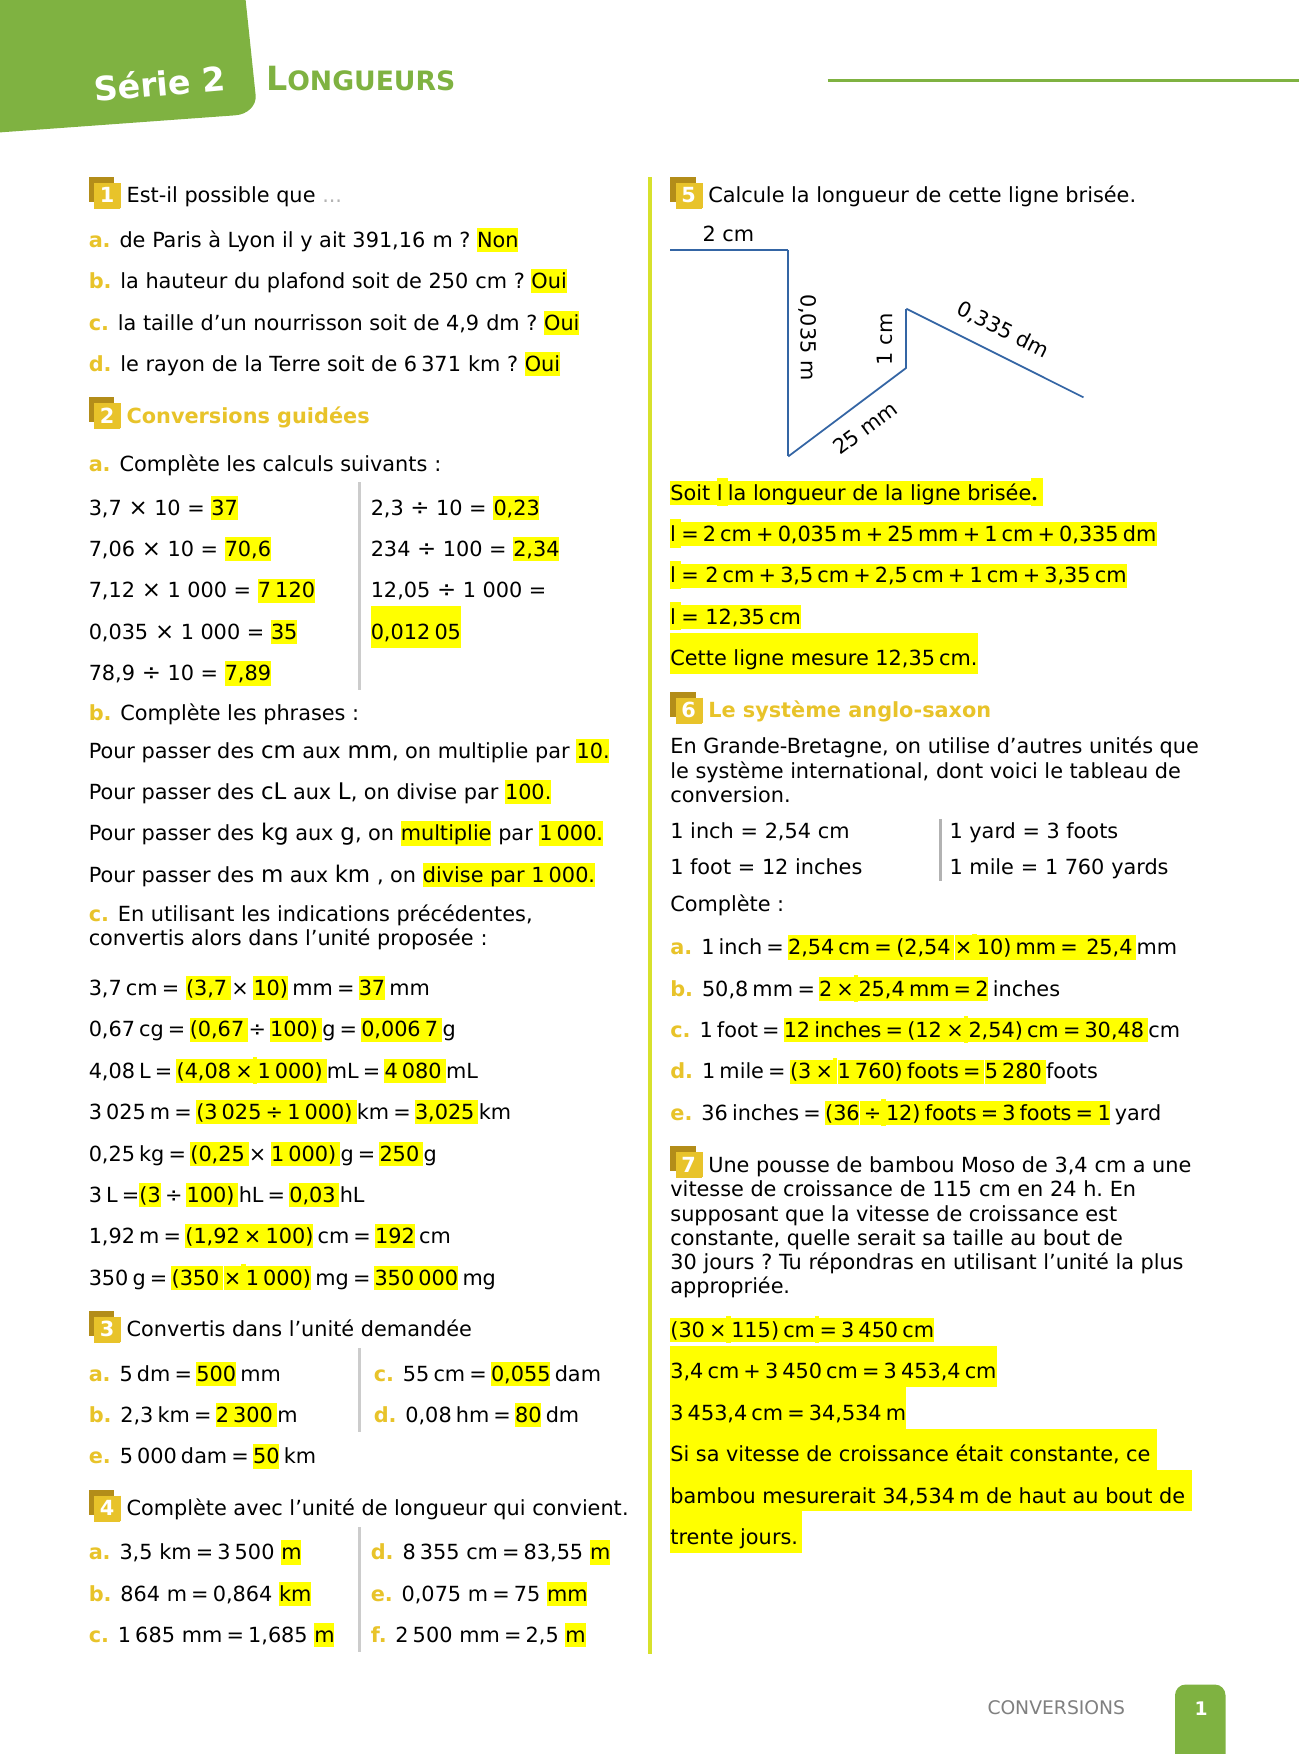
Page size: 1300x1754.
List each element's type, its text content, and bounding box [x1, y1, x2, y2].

list 864 m = 0,864 km [88, 1568, 347, 1609]
text 7,06 × 10 = 70,6 [88, 523, 347, 565]
text 3 L =(3 ÷ 100) hL = 0,03 hL [88, 1169, 629, 1211]
list 36 inches = (36 ÷ 12) foots = 3 foots = 1 yard [670, 1087, 1211, 1128]
subtitle En Grande-Bretagne, on utilise d’autres unités que le système international, dont voici le tableau de conversion. [670, 734, 1205, 807]
subtitle Complète avec l’unité de longueur qui convient. [114, 1490, 629, 1521]
text 1,92 m = (1,92 × 100) cm = 192 cm [88, 1211, 629, 1252]
list la hauteur du plafond soit de 250 cm ? Oui [88, 256, 629, 297]
subtitle Conversions guidées [114, 397, 629, 428]
text 2,3 ÷ 10 = 0,23 [371, 482, 629, 523]
subtitle 1 foot = 12 inches [670, 855, 926, 880]
subtitle Une pousse de bambou Moso de 3,4 cm a une vitesse de croissance de 115 cm en 24 h. En supposant que la vitesse de croissance est constante, quelle serait sa taille au bout de 30 jours ? Tu répondras en utilisant l’unité la plus appropriée. [670, 1146, 1211, 1299]
list 0,075 m = 75 mm [371, 1568, 629, 1609]
list le rayon de la Terre soit de 6 371 km ? Oui [88, 338, 629, 379]
list 2 500 mm = 2,5 m [371, 1609, 629, 1651]
list 0,08 hm = 80 dm [373, 1389, 629, 1431]
list En utilisant les indications précédentes, convertis alors dans l’unité proposée : [88, 902, 629, 951]
text 12,05 ÷ 1 000 = 0,012 05 [371, 565, 629, 648]
text 0,035 × 1 000 = 35 [88, 606, 347, 648]
list Cette ligne mesure 12,35 cm. [670, 633, 1211, 674]
subtitle Est-il possible que ... [114, 177, 629, 208]
list 3,5 km = 3 500 m [88, 1527, 347, 1568]
list 55 cm = 0,055 dam [373, 1348, 629, 1389]
text 3,7 cm = (3,7 × 10) mm = 37 mm [88, 962, 629, 1004]
list 1 mile = (3 × 1 760) foots = 5 280 foots [670, 1046, 1211, 1087]
text 3,7 × 10 = 37 [88, 482, 347, 523]
subtitle 1 inch = 2,54 cm [670, 819, 926, 843]
text 234 ÷ 100 = 2,34 [371, 523, 629, 565]
text 7,12 × 1 000 = 7 120 [88, 565, 347, 606]
subtitle Le système anglo-saxon [696, 692, 1211, 723]
subtitle Complète les calculs suivants : [88, 452, 629, 476]
list Soit l la longueur de la ligne brisée. [670, 467, 1211, 508]
list 1 foot = 12 inches = (12 × 2,54) cm = 30,48 cm [670, 1004, 1211, 1046]
subtitle 1 mile = 1 760 yards [949, 855, 1205, 880]
subtitle Calcule la longueur de cette ligne brisée. [696, 177, 1211, 208]
list de Paris à Lyon il y ait 391,16 m ? Non [88, 214, 629, 256]
list l = 2 cm + 3,5 cm + 2,5 cm + 1 cm + 3,35 cm [670, 550, 1211, 591]
list 2,3 km = 2 300 m [88, 1389, 344, 1431]
list 8 355 cm = 83,55 m [371, 1527, 629, 1568]
text 78,9 ÷ 10 = 7,89 [88, 648, 347, 689]
subtitle Convertis dans l’unité demandée [114, 1311, 629, 1342]
text 350 g = (350 × 1 000) mg = 350 000 mg [88, 1252, 629, 1293]
text 0,25 kg = (0,25 × 1 000) g = 250 g [88, 1128, 629, 1169]
list (30 × 115) cm = 3 450 cm [670, 1304, 1211, 1346]
list 5 dm = 500 mm [88, 1348, 344, 1389]
text Pour passer des cL aux L, on divise par 100. [88, 766, 629, 808]
list Complète les phrases : [88, 701, 629, 725]
text 0,67 cg = (0,67 ÷ 100) g = 0,006 7 g [88, 1004, 629, 1045]
text Pour passer des m aux km , on divise par 1 000. [88, 849, 629, 890]
text 4,08 L = (4,08 × 1 000) mL = 4 080 mL [88, 1045, 629, 1087]
list 5 000 dam = 50 km [88, 1431, 629, 1472]
list Si sa vitesse de croissance était constante, ce bambou mesurerait 34,534 m de haut au bout de trente jours. [670, 1429, 1211, 1553]
list 3,4 cm + 3 450 cm = 3 453,4 cm [670, 1346, 1211, 1387]
subtitle Complète : [670, 892, 1205, 916]
text Pour passer des kg aux g, on multiplie par 1 000. [88, 808, 629, 849]
list l = 12,35 cm [670, 591, 1211, 633]
subtitle 1 yard = 3 foots [949, 819, 1205, 843]
list 50,8 mm = 2 × 25,4 mm = 2 inches [670, 963, 1211, 1004]
list 1 inch = 2,54 cm = (2,54 × 10) mm = 25,4 mm [670, 922, 1211, 963]
list 1 685 mm = 1,685 m [88, 1609, 347, 1651]
text 3 025 m = (3 025 ÷ 1 000) km = 3,025 km [88, 1087, 629, 1128]
list l = 2 cm + 0,035 m + 25 mm + 1 cm + 0,335 dm [670, 508, 1211, 550]
text Pour passer des cm aux mm, on multiplie par 10. [88, 725, 629, 766]
list 3 453,4 cm = 34,534 m [670, 1387, 1211, 1429]
list la taille d’un nourrisson soit de 4,9 dm ? Oui [88, 297, 629, 338]
